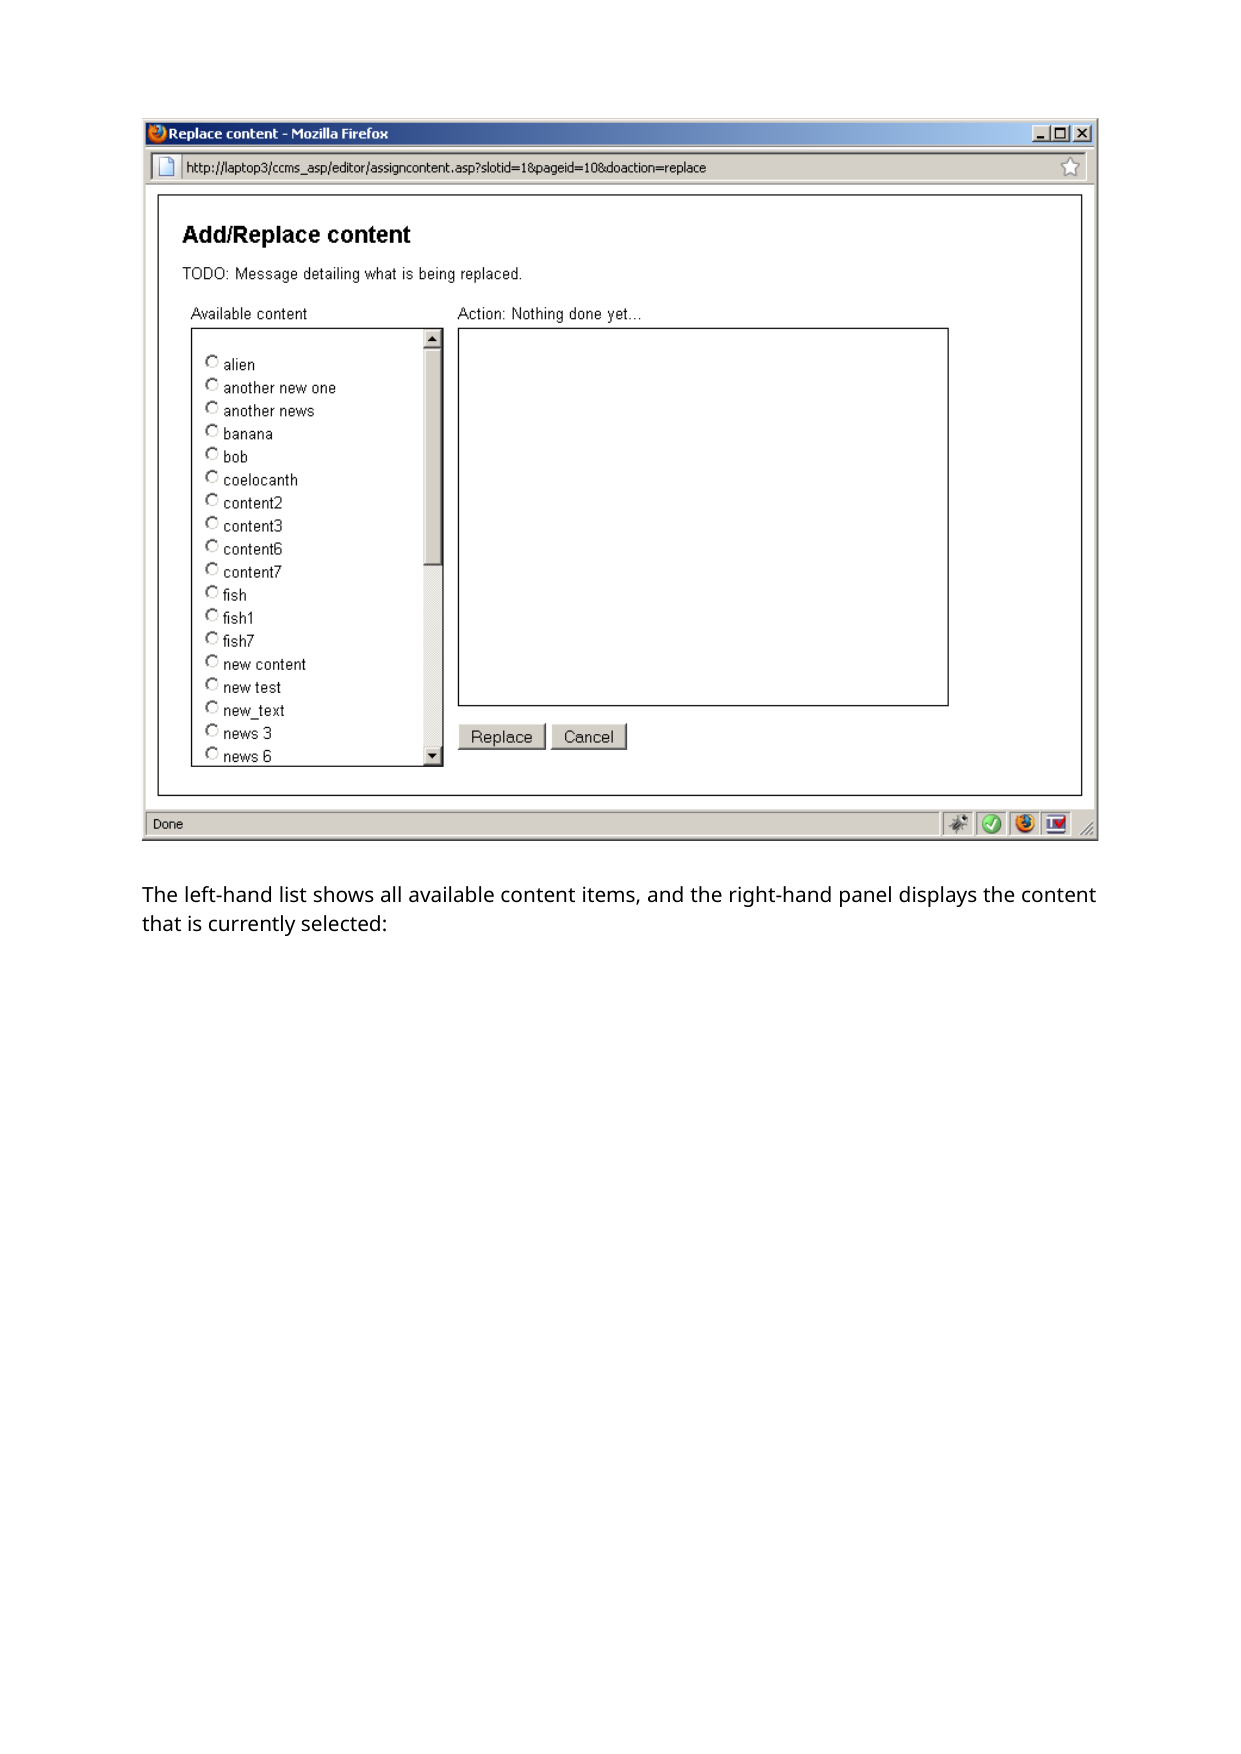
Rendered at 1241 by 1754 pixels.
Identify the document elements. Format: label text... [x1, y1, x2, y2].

text The left-hand list shows all available content items, and the right-hand panel displays the content that is currently selected: [142, 881, 1098, 937]
picture [141, 118, 1099, 841]
